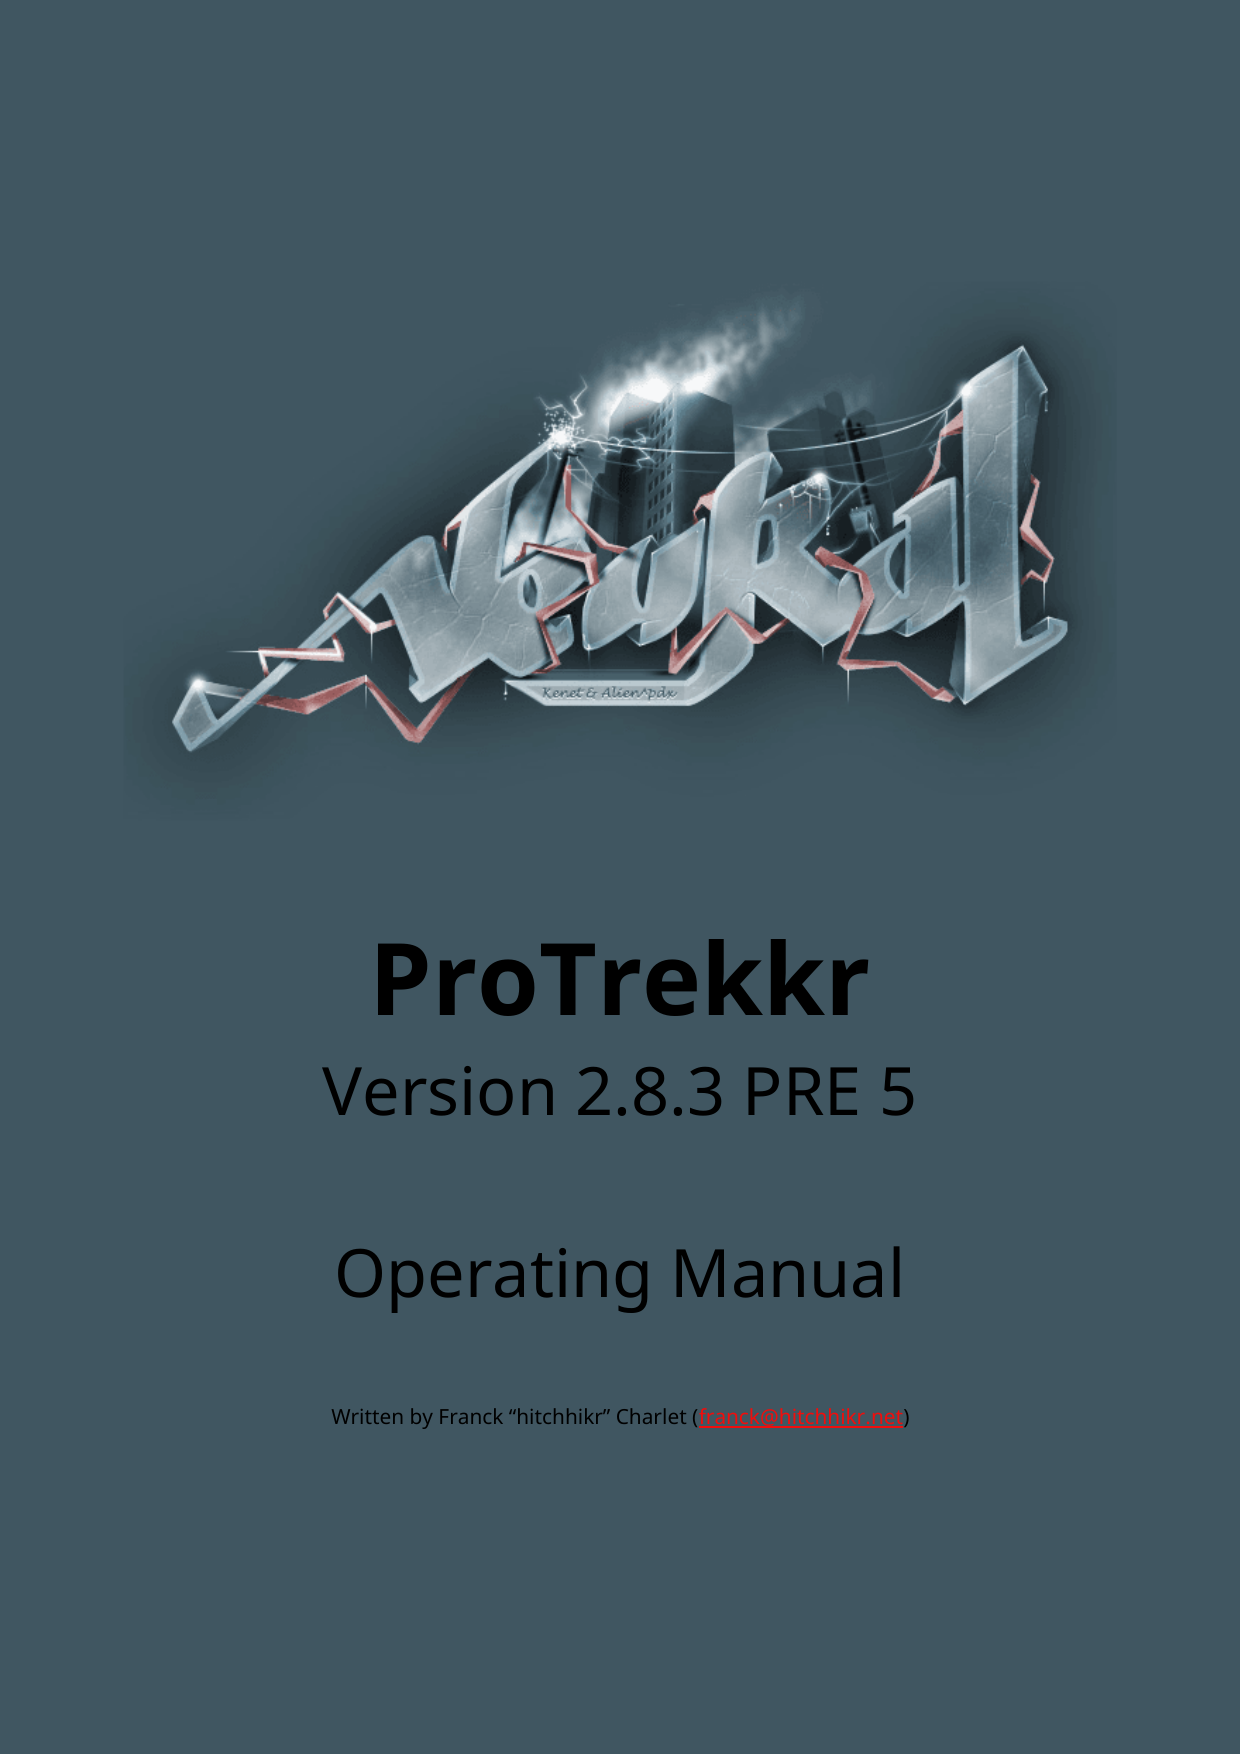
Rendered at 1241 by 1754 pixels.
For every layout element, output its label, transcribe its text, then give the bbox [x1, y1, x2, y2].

text Version 2.8.3 PRE 5 [118, 1044, 1122, 1135]
text Operating Manual [118, 1226, 1122, 1317]
text ProTrekkr [118, 908, 1122, 1044]
text Written by Franck “hitchhikr” Charlet (franck@hitchhikr.net) [118, 1402, 1122, 1431]
picture [123, 269, 1117, 833]
